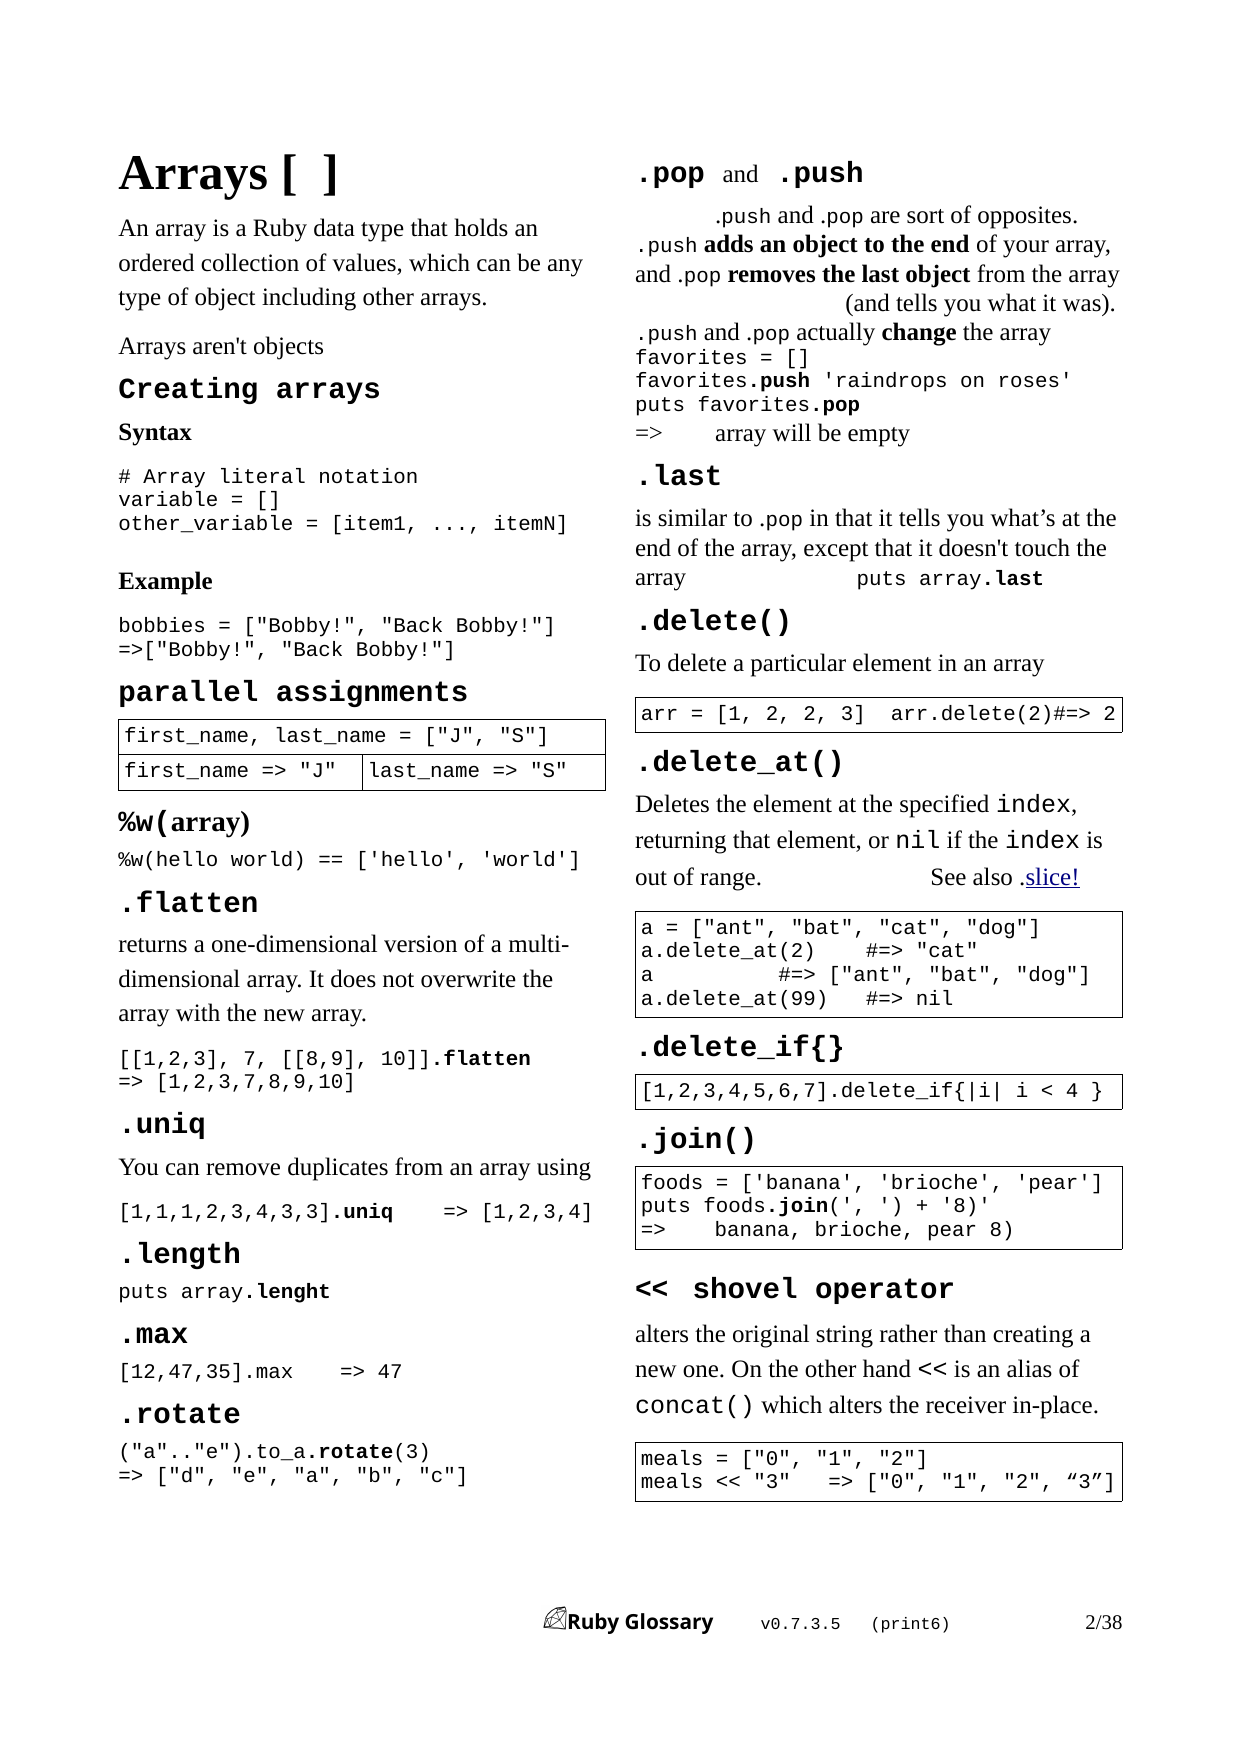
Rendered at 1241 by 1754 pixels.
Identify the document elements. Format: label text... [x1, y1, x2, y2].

text bobbies = ["Bobby!", "Back Bobby!"] [118, 615, 605, 639]
subtitle .delete_if{} [635, 1032, 1122, 1065]
text favorites.push 'raindrops on roses' [635, 371, 1122, 394]
subtitle .length [118, 1239, 605, 1272]
subtitle .pop and .push [635, 158, 1122, 191]
text [1,1,1,2,3,4,3,3].uniq => [1,2,3,4] [118, 1201, 605, 1224]
table_header a = ["ant", "bat", "cat", "dog"] a.delete_at(2) #=> "cat" a #=> ["ant", "bat", "dog"] a.delete_at(99) #=> nil [636, 912, 1122, 1017]
text Syntax [118, 417, 605, 445]
table_cell last_name => "S" [363, 755, 605, 789]
text puts array.lenght [118, 1281, 605, 1304]
text You can remove duplicates from an array using [118, 1152, 605, 1180]
subtitle .last [635, 461, 1122, 494]
subtitle Creating arrays [118, 375, 605, 408]
text .push and .pop actually change the array [635, 317, 1122, 347]
subtitle Arrays [ ] [118, 143, 605, 201]
table_cell first_name => "J" [119, 755, 362, 789]
table_header meals = ["0", "1", "2"] meals << "3" => ["0", "1", "2", “3”] [636, 1443, 1122, 1501]
subtitle .flatten [118, 888, 605, 921]
text alters the original string rather than creating a new one. On the other hand << is an alias of concat() which alters the receiver in-place. [635, 1319, 1122, 1421]
text # Array literal notation [118, 466, 605, 489]
text Deletes the element at the specified index, returning that element, or nil if the index is out of range. See also .slice! [635, 789, 1122, 891]
text (and tells you what it was). [635, 288, 1122, 317]
text puts favorites.pop [635, 394, 1122, 418]
text =>["Bobby!", "Back Bobby!"] [118, 639, 605, 662]
table_header arr = [1, 2, 2, 3] arr.delete(2)#=> 2 [636, 698, 1122, 732]
subtitle parallel assignments [118, 677, 605, 710]
text [[1,2,3], 7, [[8,9], 10]].flatten [118, 1048, 605, 1071]
text Example [118, 566, 605, 595]
text other_variable = [item1, ..., itemN] [118, 513, 605, 537]
subtitle %w(array) [118, 804, 605, 840]
text An array is a Ruby data type that holds an ordered collection of values, which can be any type of object including other arrays. [118, 213, 605, 311]
text => [1,2,3,7,8,9,10] [118, 1071, 605, 1095]
subtitle .join() [635, 1124, 1122, 1157]
text Arrays aren't objects [118, 331, 605, 360]
text variable = [] [118, 489, 605, 513]
text => ["d", "e", "a", "b", "c"] [118, 1465, 605, 1489]
text .push and .pop are sort of opposites. [635, 200, 1122, 229]
subtitle .max [118, 1319, 605, 1352]
subtitle .uniq [118, 1110, 605, 1143]
table_header foods = ['banana', 'brioche', 'pear'] puts foods.join(', ') + '8)' => banana, brioche, pear 8) [636, 1167, 1122, 1248]
text favorites = [] [635, 347, 1122, 371]
text ("a".."e").to_a.rotate(3) [118, 1442, 605, 1465]
picture [541, 1605, 567, 1630]
text %w(hello world) == ['hello', 'world'] [118, 849, 605, 873]
subtitle .delete() [635, 606, 1122, 639]
text .push adds an object to the end of your array, and .pop removes the last object from the array [635, 229, 1122, 288]
text end of the array, except that it doesn't touch the array puts array.last [635, 533, 1122, 591]
table_header first_name, last_name = ["J", "S"] [119, 720, 605, 754]
subtitle .rotate [118, 1400, 605, 1433]
text To delete a particular element in an array [635, 648, 1122, 677]
text => array will be empty [635, 418, 1122, 447]
text is similar to .pop in that it tells you what’s at the [635, 503, 1122, 533]
text [12,47,35].max => 47 [118, 1361, 605, 1385]
table_header [1,2,3,4,5,6,7].delete_if{|i| i < 4 } [636, 1075, 1122, 1109]
subtitle << shovel operator [635, 1263, 1122, 1311]
subtitle .delete_at() [635, 747, 1122, 780]
text returns a one-dimensional version of a multi-dimensional array. It does not overwrite the array with the new array. [118, 929, 605, 1027]
